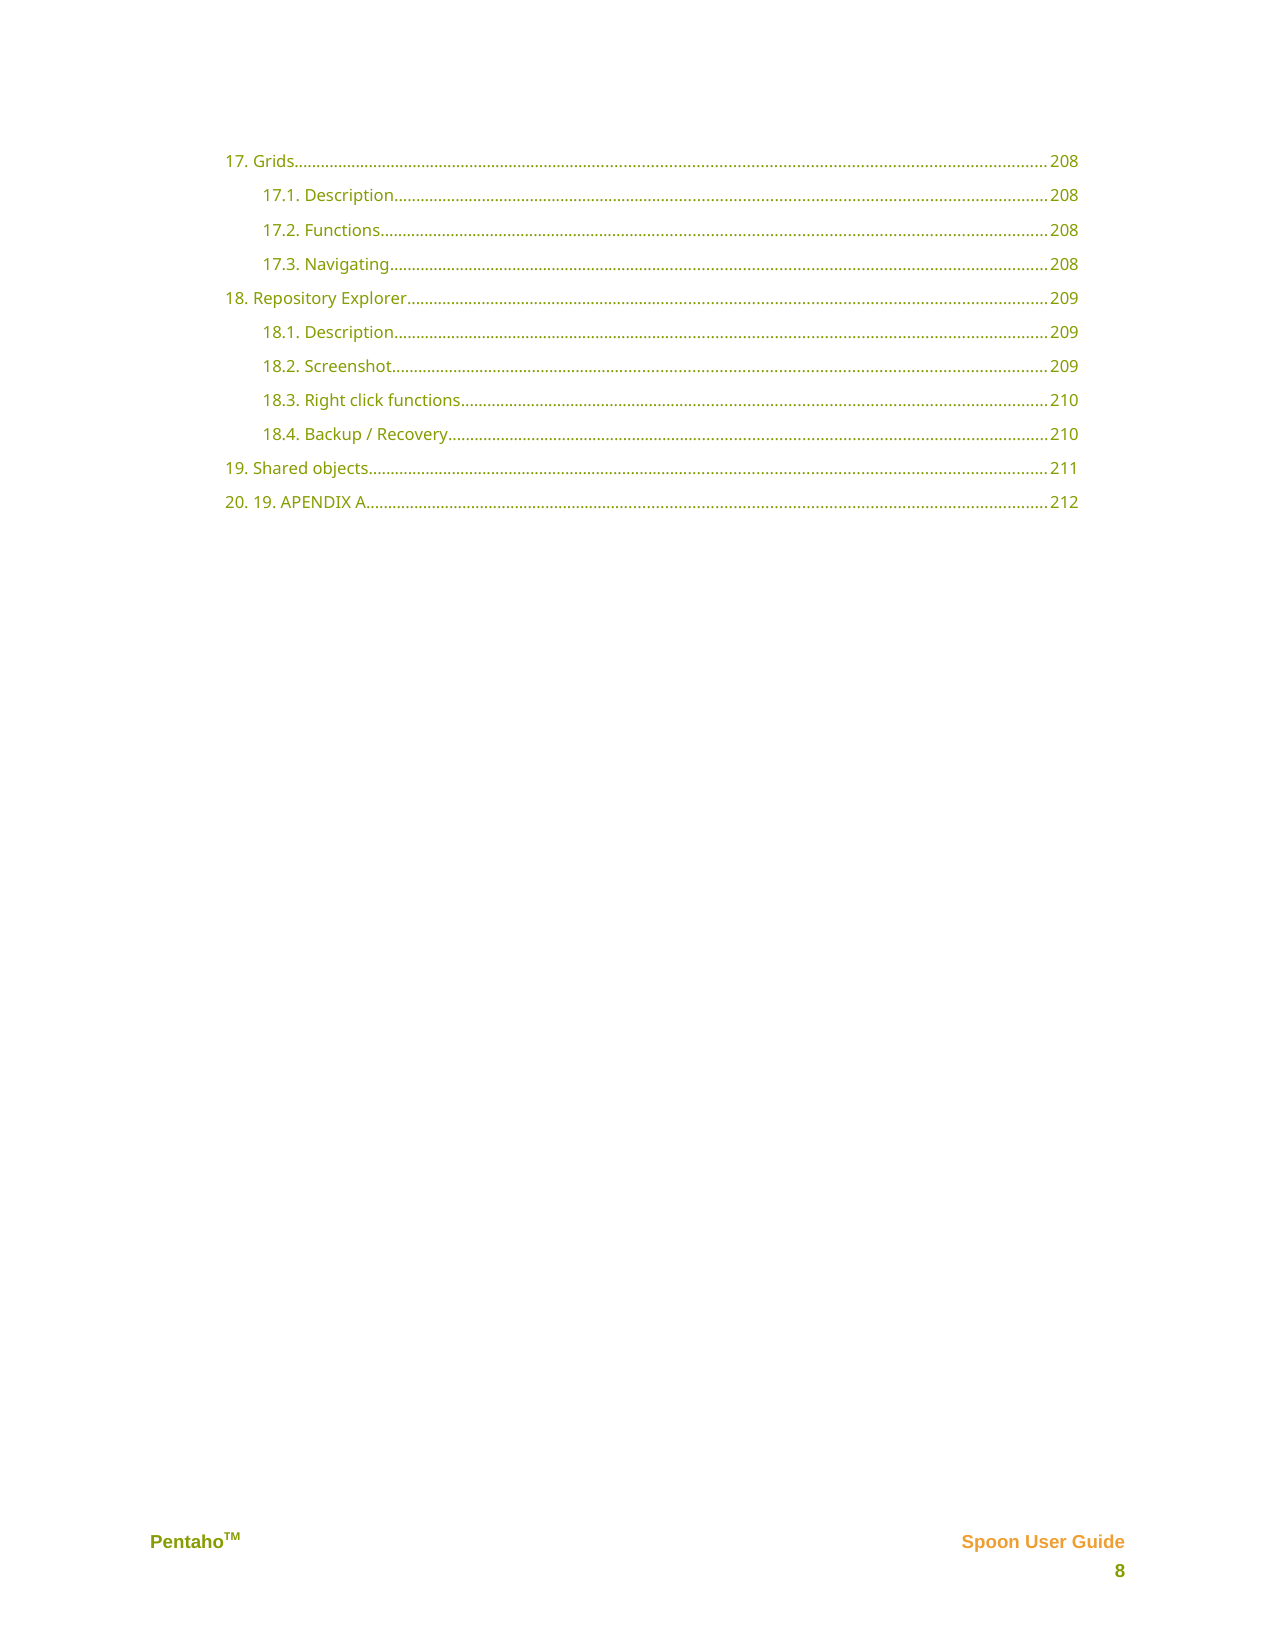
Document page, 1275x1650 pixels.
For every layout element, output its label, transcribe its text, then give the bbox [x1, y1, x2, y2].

text 17.2. Functions 208 [262, 218, 1125, 241]
text 17. Grids 208 [150, 150, 1125, 173]
text 18. Repository Explorer 209 [225, 286, 1200, 309]
text 18.4. Backup / Recovery 210 [262, 422, 1125, 445]
text 18.3. Right click functions 210 [262, 388, 1125, 411]
text 18.2. Screenshot 209 [262, 354, 1125, 377]
text 18.1. Description 209 [262, 320, 1125, 343]
text 17.1. Description 208 [262, 184, 1125, 207]
text 17.3. Navigating 208 [262, 252, 1125, 275]
text 19. Shared objects 211 [225, 457, 1200, 479]
text 20. 19. APENDIX A 212 [225, 491, 1200, 513]
